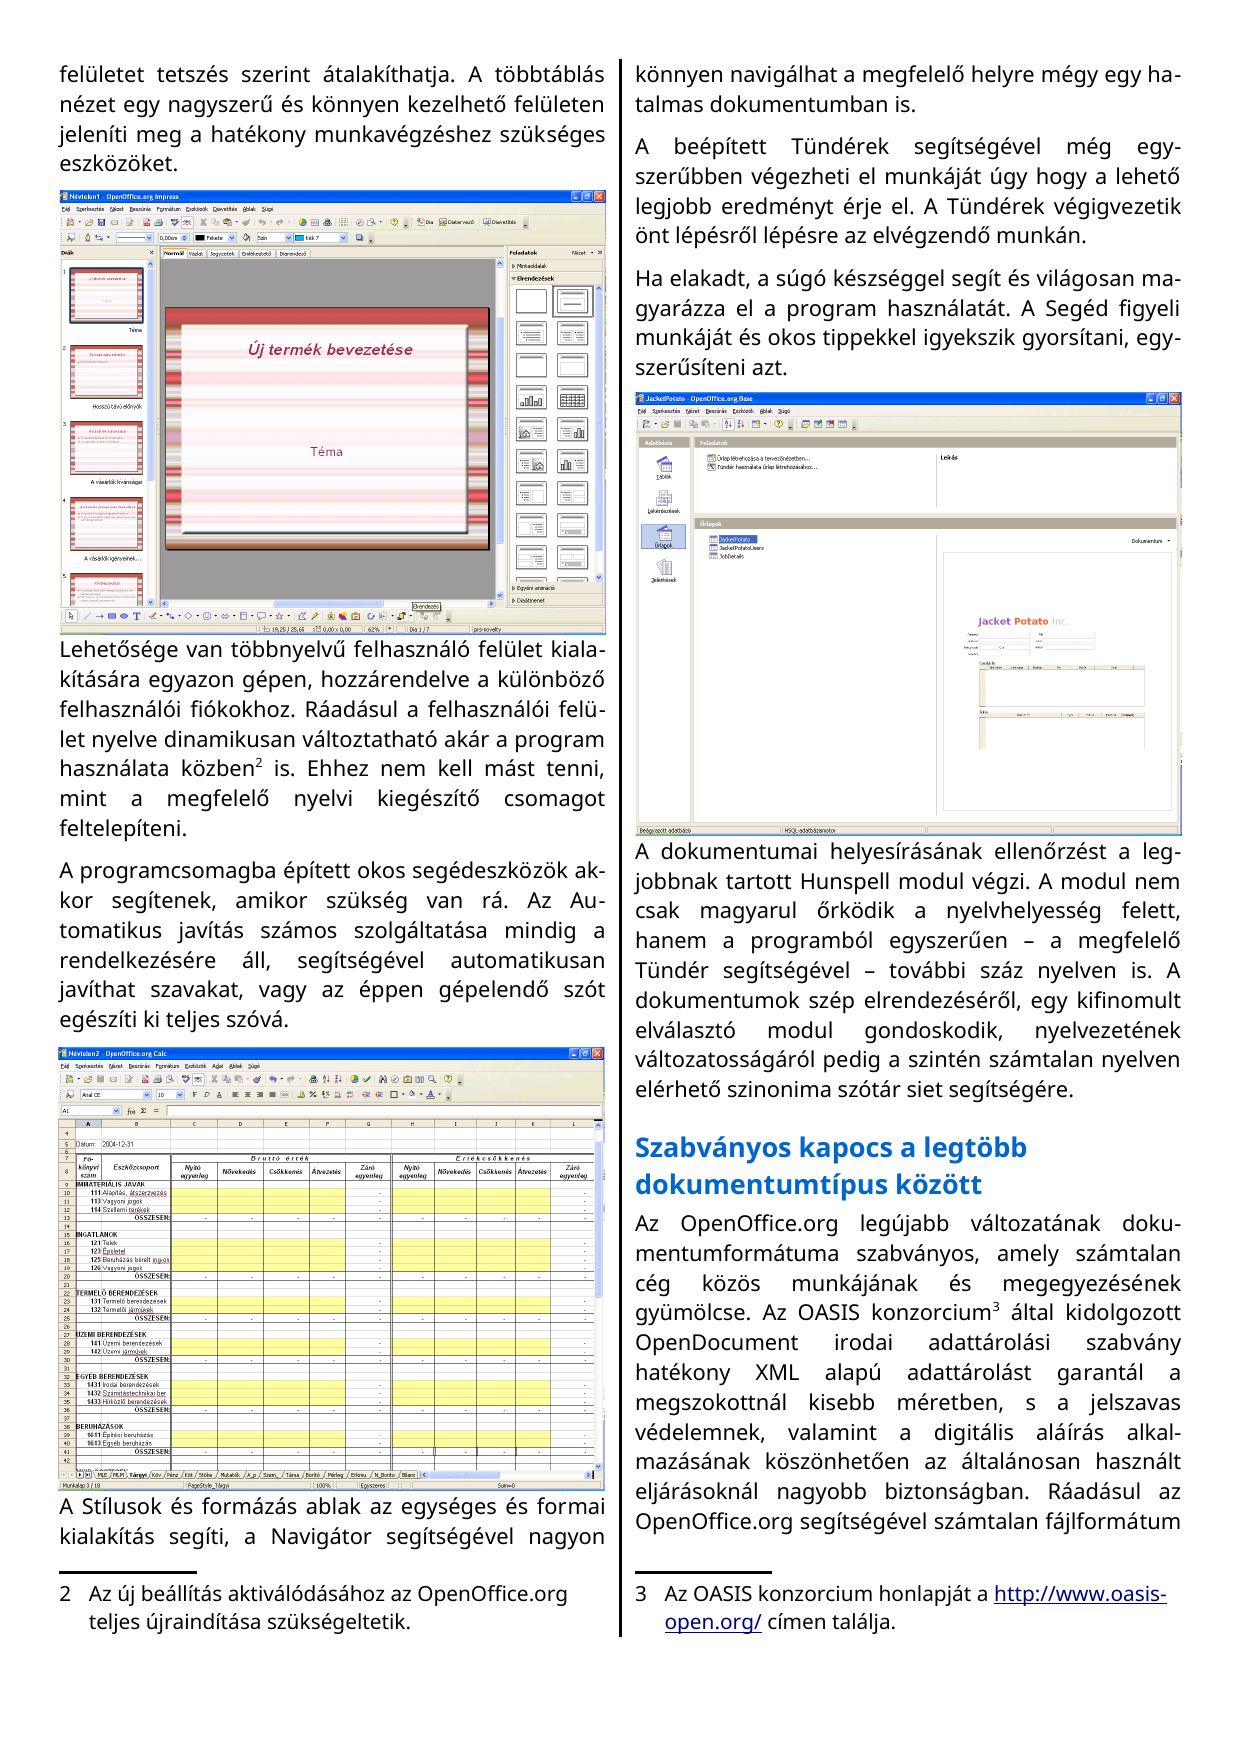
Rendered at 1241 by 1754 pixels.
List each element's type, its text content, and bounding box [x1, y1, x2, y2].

text felületet tet­szés szerint átalakíthatja. A többtáblás nézet egy nagyszerű és könnyen kezelhető felületen jeleníti meg a hatékony munkavégzéshez szük­séges eszközöket. [59, 59, 605, 178]
text Az új beállítás aktiválódásához az OpenOffice.org teljes újraindítása szükségeltetik. [59, 1579, 605, 1636]
text A beépített Tündérek segítségével még egy­szerűbben végezheti el munkáját úgy hogy a lehető legjobb ered­ményt érje el. A Tündérek végigve­zetik önt lépésről lépésre az elvégzen­dő mun­kán. [635, 131, 1181, 250]
text Ha elakadt, a súgó készséggel segít és világo­san ma­gyarázza el a program használatát. A Segéd figyeli munkáját és okos tippekkel igyekszik gyorsítani, egy­szerűsíteni azt. [635, 263, 1181, 382]
picture [59, 190, 607, 635]
text Az OpenOffice.org legújabb változatának doku­mentumformátuma szabványos, amely szám­talan cég kö­zös munkájának és megegyezésé­nek gyümölcse. Az OASIS konzorcium által ki­dolgozott OpenDocument irodai adattárolási szab­vány hatékony XML alapú adattárolást ga­rantál a megszokottnál kisebb méret­ben, s a jelszavas védelemnek, valamint a digitális alá­írás alkal­mazásának köszönhetően az általáno­san hasz­nált eljárásoknál nagyobb biztonság­ban. Ráadá­sul az OpenOffice.org segítségével számtalan fájlformá­tum [635, 1208, 1181, 1536]
picture [58, 1047, 605, 1491]
text A programcsomagba épített okos segédeszkö­zök ak­kor segítenek, amikor szükség van rá. Az Au­tomatikus javítás számos szolgáltatása min­dig a rendelkezésére áll, segítségével automa­tikusan javíthat szavakat, vagy az éppen gépe­lendő szót egészíti ki teljes szóvá. [59, 855, 605, 1034]
subtitle Szabványos kapocs a legtöbb dokumentumtípus között [635, 1128, 1181, 1202]
picture [635, 392, 1182, 836]
text Az OASIS konzorcium honlapját a http://www.oasis-open.org/ címen találja. [635, 1579, 1181, 1636]
text A dokumentumai helyesírásának ellenőrzést a leg­jobbnak tartott Hunspell modul végzi. A modul nem csak magyarul őrködik a nyelvhe­lyesség felett, hanem a programból egyszerű­en – a megfelelő Tündér segít­ségével – további száz nyelven is. A dokumentumok szép elren­dezéséről, egy kifinomult elválasztó modul gon­doskodik, nyelvezetének változatosságáról pe­dig a szintén számtalan nyelven elérhető szino­nima szótár siet segítségére. [635, 836, 1181, 1104]
text Lehetősége van többnyelvű felhasználó felület kiala­kítására egyazon gépen, hozzárendelve a különböző felhasználói fiókokhoz. Ráadásul a felhasználói felü­let nyelve dinamikusan változ­tatható akár a program használata közben is. Eh­hez nem kell mást tenni, mint a megfelelő nyel­vi kiegészítő csomagot feltelepíteni. [59, 635, 605, 843]
text könnyen navigálhat a megfelelő helyre mégy egy ha­talmas dokumentumban is. [635, 59, 1181, 119]
text A Stílusok és formázás ablak az egységes és for­mai kialakítás segíti, a Navigátor segítségé­vel nagyon [59, 1491, 605, 1550]
